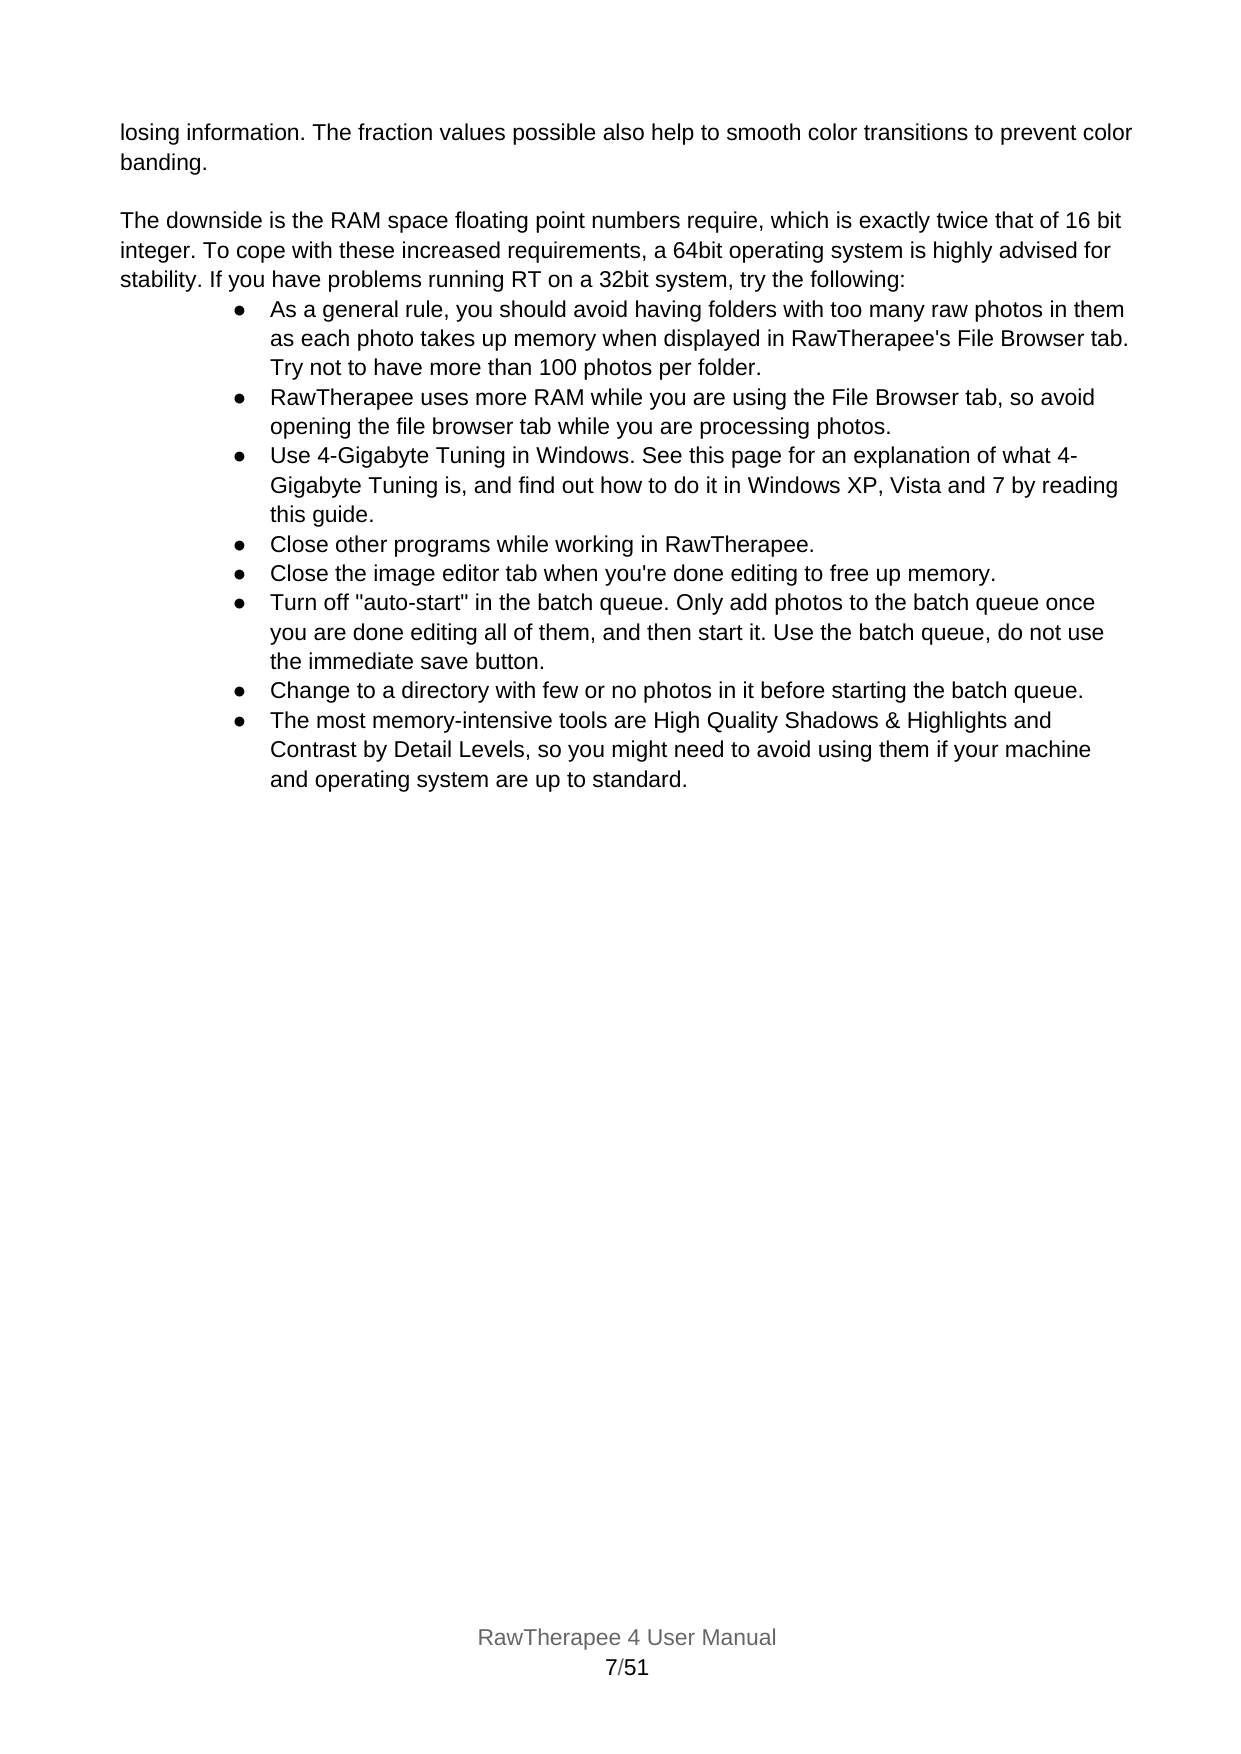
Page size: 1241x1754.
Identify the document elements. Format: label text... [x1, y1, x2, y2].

list RawTherapee uses more RAM while you are using the File Browser tab, so avoid opening the file browser tab while you are processing photos. [232, 384, 1134, 439]
text losing information. The fraction values possible also help to smooth color transitions to prevent color banding. [120, 120, 1134, 175]
list The most memory-intensive tools are High Quality Shadows & Highlights and Contrast by Detail Levels, so you might need to avoid using them if your machine and operating system are up to standard. [232, 707, 1134, 792]
list As a general rule, you should avoid having folders with too many raw photos in them as each photo takes up memory when displayed in RawTherapee's File Browser tab. Try not to have more than 100 photos per folder. [232, 296, 1134, 381]
list Change to a directory with few or no photos in it before starting the batch queue. [232, 678, 1134, 704]
text The downside is the RAM space floating point numbers require, which is exactly twice that of 16 bit integer. To cope with these increased requirements, a 64bit operating system is highly advised for stability. If you have problems running RT on a 32bit system, try the following: [120, 208, 1134, 292]
list Close other programs while working in RawTherapee. [232, 531, 1134, 557]
list Turn off "auto-start" in the batch queue. Only add photos to the batch queue once you are done editing all of them, and then start it. Use the batch queue, do not use the immediate save button. [232, 590, 1134, 674]
list Close the image editor tab when you're done editing to free up memory. [232, 561, 1134, 586]
list Use 4-Gigabyte Tuning in Windows. See this page for an explanation of what 4-Gigabyte Tuning is, and find out how to do it in Windows XP, Vista and 7 by reading this guide. [232, 443, 1134, 527]
